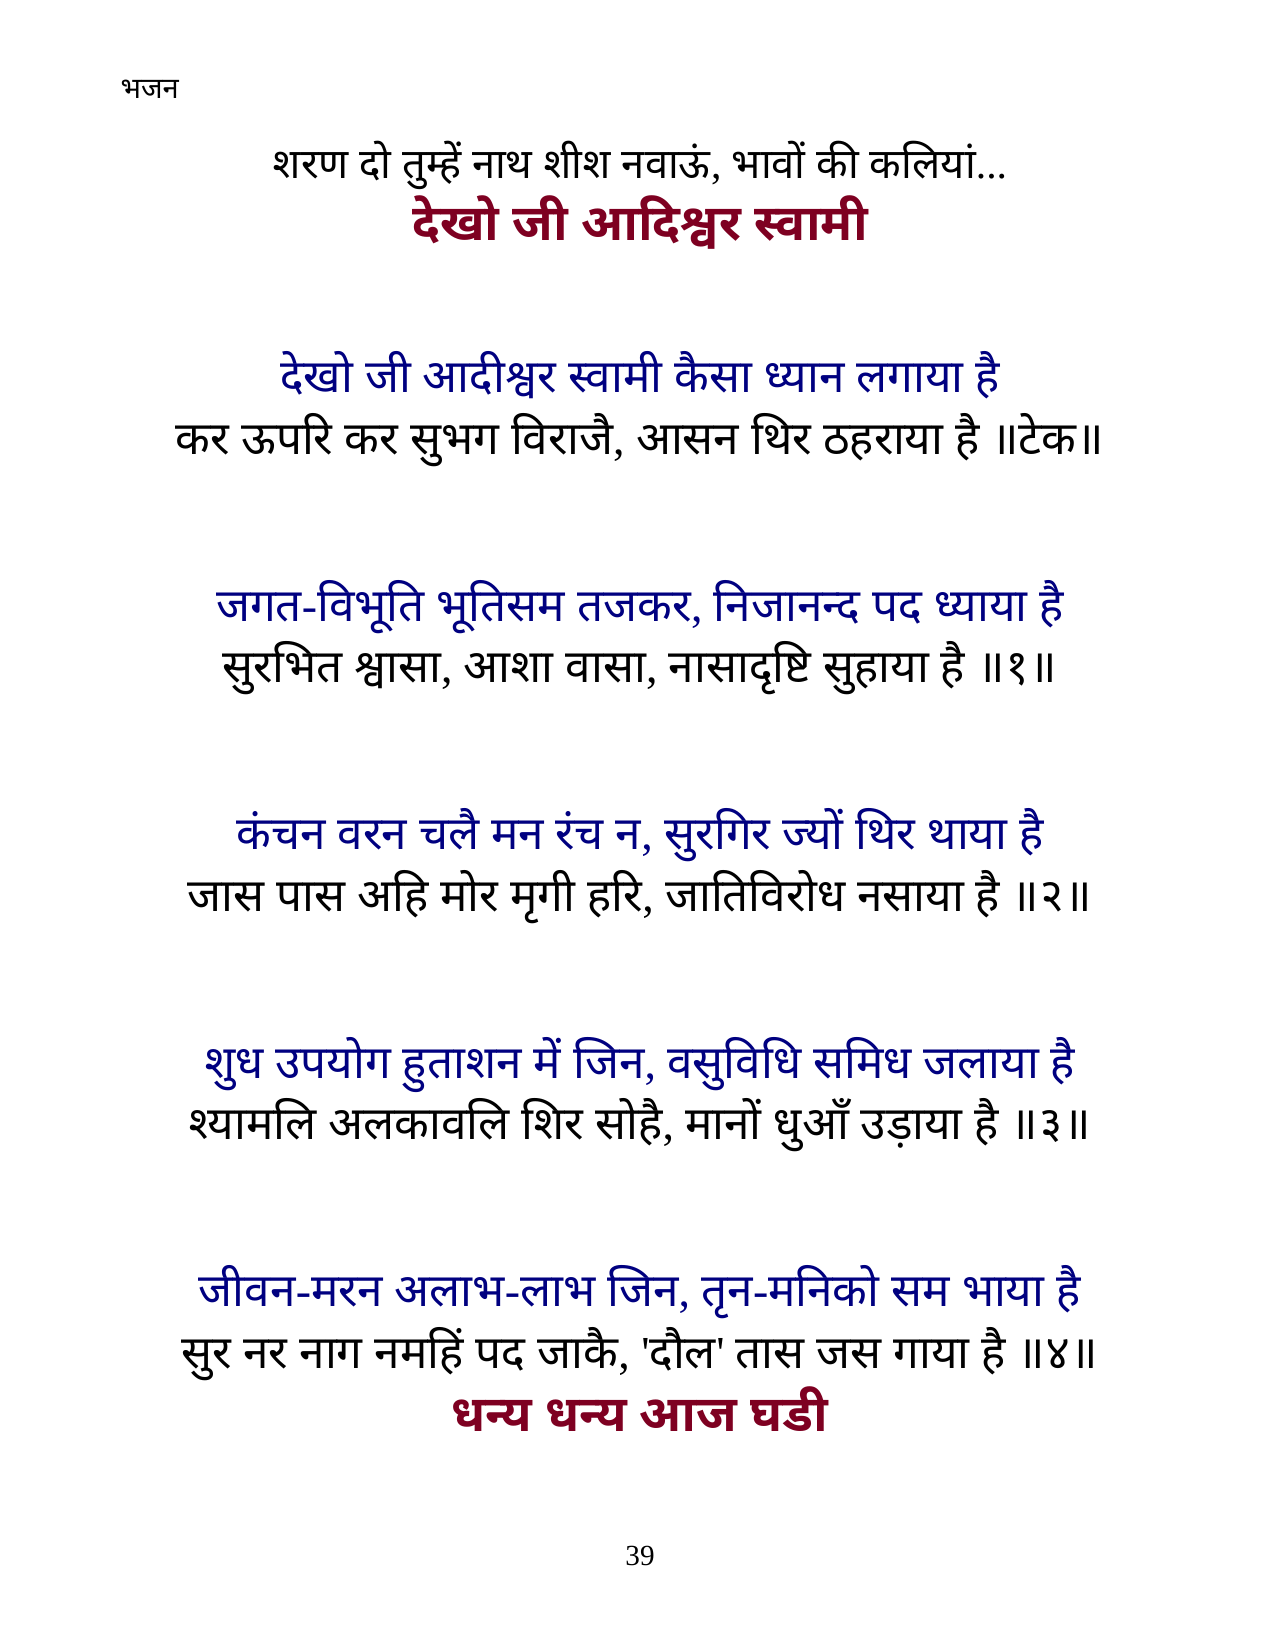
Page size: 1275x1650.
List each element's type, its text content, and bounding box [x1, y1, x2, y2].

text जीवन-मरन अलाभ-लाभ जिन, तृन-मनिको सम भाया है [83, 1264, 1196, 1325]
text जगत-विभूति भूतिसम तजकर, निजानन्द पद ध्याया है [83, 578, 1196, 640]
text देखो जी आदीश्वर स्वामी कैसा ध्यान लगाया है [83, 351, 1196, 411]
text जास पास अहि मोर मृगी हरि, जातिविरोध नसाया है ॥२॥ [83, 868, 1196, 930]
text देखो जी आदिश्वर स्वामी [83, 195, 1196, 260]
text धन्य धन्य आज घडी [83, 1387, 1196, 1452]
text सुर नर नाग नमहिं पद जाकै, 'दौल' तास जस गाया है ॥४॥ [83, 1325, 1196, 1387]
text कंचन वरन चलै मन रंच न, सुरगिर ज्यों थिर थाया है [83, 807, 1196, 868]
text शुध उपयोग हुताशन में जिन, वसुविधि समिध जलाया है [83, 1035, 1196, 1097]
text कर ऊपरि कर सुभग विराजै, आसन थिर ठहराया है ॥टेक॥ [83, 411, 1196, 473]
text सुरभित श्वासा, आशा वासा, नासादृष्टि सुहाया है ॥१॥ [83, 640, 1196, 701]
text श्यामलि अलकावलि शिर सोहै, मानों धुआँ उड़ाया है ॥३॥ [83, 1097, 1196, 1158]
text शरण दो तुम्हें नाथ शीश नवाऊं, भावों की कलियां... [83, 139, 1196, 195]
